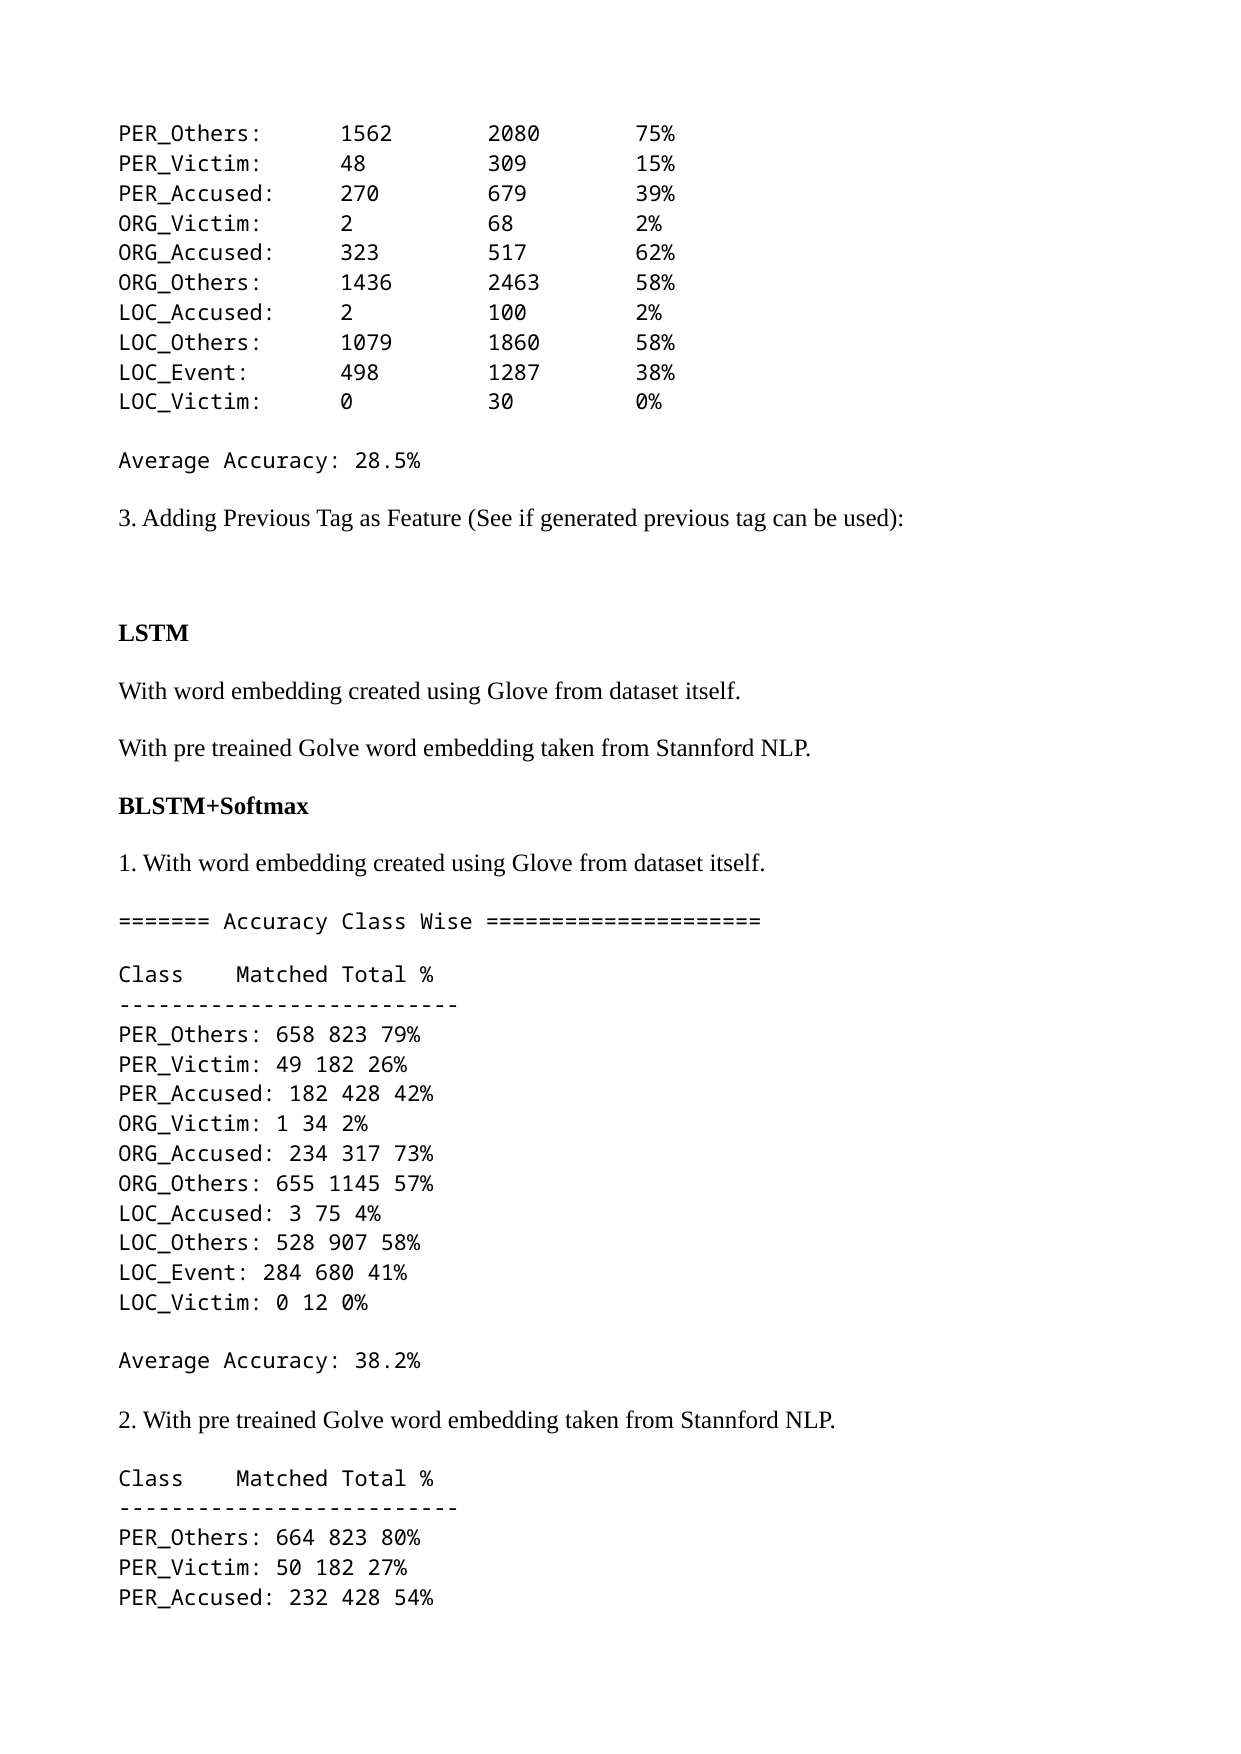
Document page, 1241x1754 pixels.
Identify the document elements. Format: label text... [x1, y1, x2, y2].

text ORG_Accused: 323 517 62% [118, 237, 1122, 267]
text With pre treained Golve word embedding taken from Stannford NLP. [118, 733, 1122, 762]
text ORG_Accused: 234 317 73% [118, 1138, 1122, 1168]
text BLSTM+Softmax [118, 791, 1122, 819]
text Class Matched Total % [118, 1463, 1122, 1492]
text PER_Accused: 232 428 54% [118, 1582, 1122, 1612]
text PER_Others: 1562 2080 75% [118, 118, 1122, 148]
text LOC_Accused: 3 75 4% [118, 1198, 1122, 1227]
text -------------------------- [118, 1492, 1122, 1522]
text ORG_Victim: 1 34 2% [118, 1108, 1122, 1138]
text 1. With word embedding created using Glove from dataset itself. [118, 848, 1122, 877]
text LOC_Accused: 2 100 2% [118, 297, 1122, 327]
text 3. Adding Previous Tag as Feature (See if generated previous tag can be used): [118, 503, 1122, 532]
text ======= Accuracy Class Wise ===================== [118, 906, 1122, 936]
text LOC_Victim: 0 12 0% [118, 1287, 1122, 1317]
text ORG_Victim: 2 68 2% [118, 207, 1122, 237]
text PER_Victim: 50 182 27% [118, 1552, 1122, 1582]
text PER_Others: 658 823 79% [118, 1019, 1122, 1049]
text LOC_Victim: 0 30 0% [118, 386, 1122, 416]
text LOC_Event: 498 1287 38% [118, 356, 1122, 386]
text PER_Victim: 49 182 26% [118, 1049, 1122, 1078]
text ORG_Others: 655 1145 57% [118, 1168, 1122, 1198]
text ORG_Others: 1436 2463 58% [118, 267, 1122, 297]
text LOC_Others: 1079 1860 58% [118, 327, 1122, 356]
text 2. With pre treained Golve word embedding taken from Stannford NLP. [118, 1405, 1122, 1434]
text PER_Others: 664 823 80% [118, 1522, 1122, 1552]
text PER_Accused: 270 679 39% [118, 178, 1122, 207]
text PER_Accused: 182 428 42% [118, 1078, 1122, 1108]
text -------------------------- [118, 989, 1122, 1019]
text Average Accuracy: 38.2% [118, 1346, 1122, 1375]
text LOC_Event: 284 680 41% [118, 1257, 1122, 1287]
text With word embedding created using Glove from dataset itself. [118, 676, 1122, 704]
text Class Matched Total % [118, 959, 1122, 989]
text PER_Victim: 48 309 15% [118, 148, 1122, 178]
text LSTM [118, 618, 1122, 647]
text Average Accuracy: 28.5% [118, 445, 1122, 474]
text LOC_Others: 528 907 58% [118, 1227, 1122, 1257]
